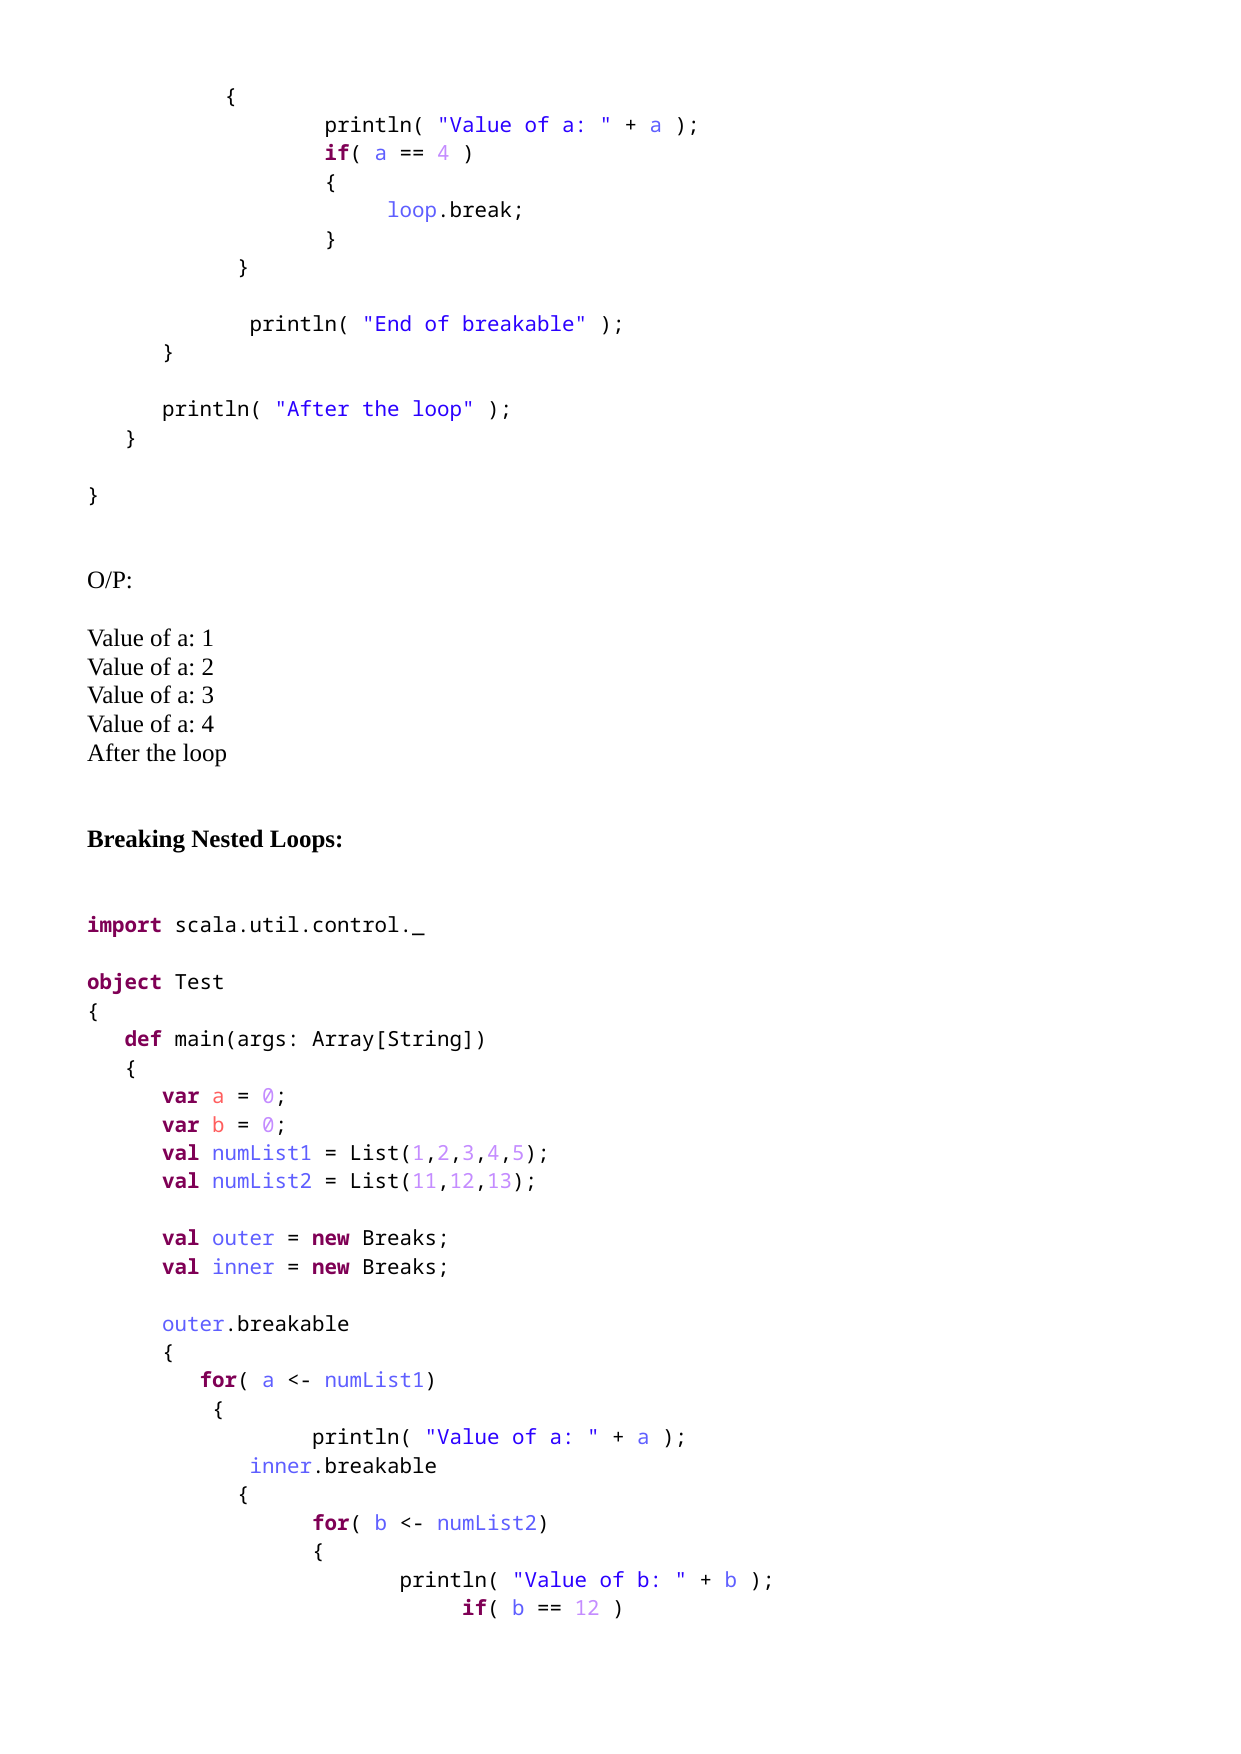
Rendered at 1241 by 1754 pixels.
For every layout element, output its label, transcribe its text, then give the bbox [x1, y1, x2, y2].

text loop.break; [87, 195, 1155, 224]
text println( "Value of a: " + a ); [87, 1422, 1155, 1451]
text Value of a: 3 [87, 681, 1155, 709]
text } [87, 423, 1155, 451]
text for( b <- numList2) [87, 1508, 1155, 1536]
text { [87, 1053, 1155, 1081]
text inner.breakable [87, 1451, 1155, 1479]
text { [87, 996, 1155, 1024]
text { [87, 1479, 1155, 1508]
text { [87, 1536, 1155, 1565]
text println( "After the loop" ); [87, 394, 1155, 423]
text } [87, 337, 1155, 366]
text object Test [87, 967, 1155, 996]
text def main(args: Array[String]) [87, 1024, 1155, 1053]
text outer.breakable [87, 1309, 1155, 1337]
text Value of a: 1 [87, 623, 1155, 652]
text } [87, 480, 1155, 508]
text for( a <- numList1) [87, 1366, 1155, 1394]
text } [87, 224, 1155, 252]
text Breaking Nested Loops: [87, 824, 1155, 853]
text After the loop [87, 738, 1155, 767]
text var a = 0; [87, 1081, 1155, 1110]
text { [87, 1394, 1155, 1422]
text Value of a: 2 [87, 652, 1155, 681]
text val inner = new Breaks; [87, 1252, 1155, 1280]
text import scala.util.control._ [87, 911, 1155, 939]
text if( a == 4 ) [87, 138, 1155, 167]
text println( "Value of b: " + b ); [87, 1565, 1155, 1593]
text { [87, 167, 1155, 195]
text println( "End of breakable" ); [87, 309, 1155, 337]
text } [87, 252, 1155, 281]
text Value of a: 4 [87, 709, 1155, 738]
text val outer = new Breaks; [87, 1223, 1155, 1252]
text val numList2 = List(11,12,13); [87, 1167, 1155, 1195]
text { [87, 1337, 1155, 1366]
text var b = 0; [87, 1110, 1155, 1138]
text println( "Value of a: " + a ); [87, 110, 1155, 138]
text O/P: [87, 566, 1155, 594]
text { [87, 82, 1155, 110]
text if( b == 12 ) [87, 1593, 1155, 1622]
text val numList1 = List(1,2,3,4,5); [87, 1138, 1155, 1167]
